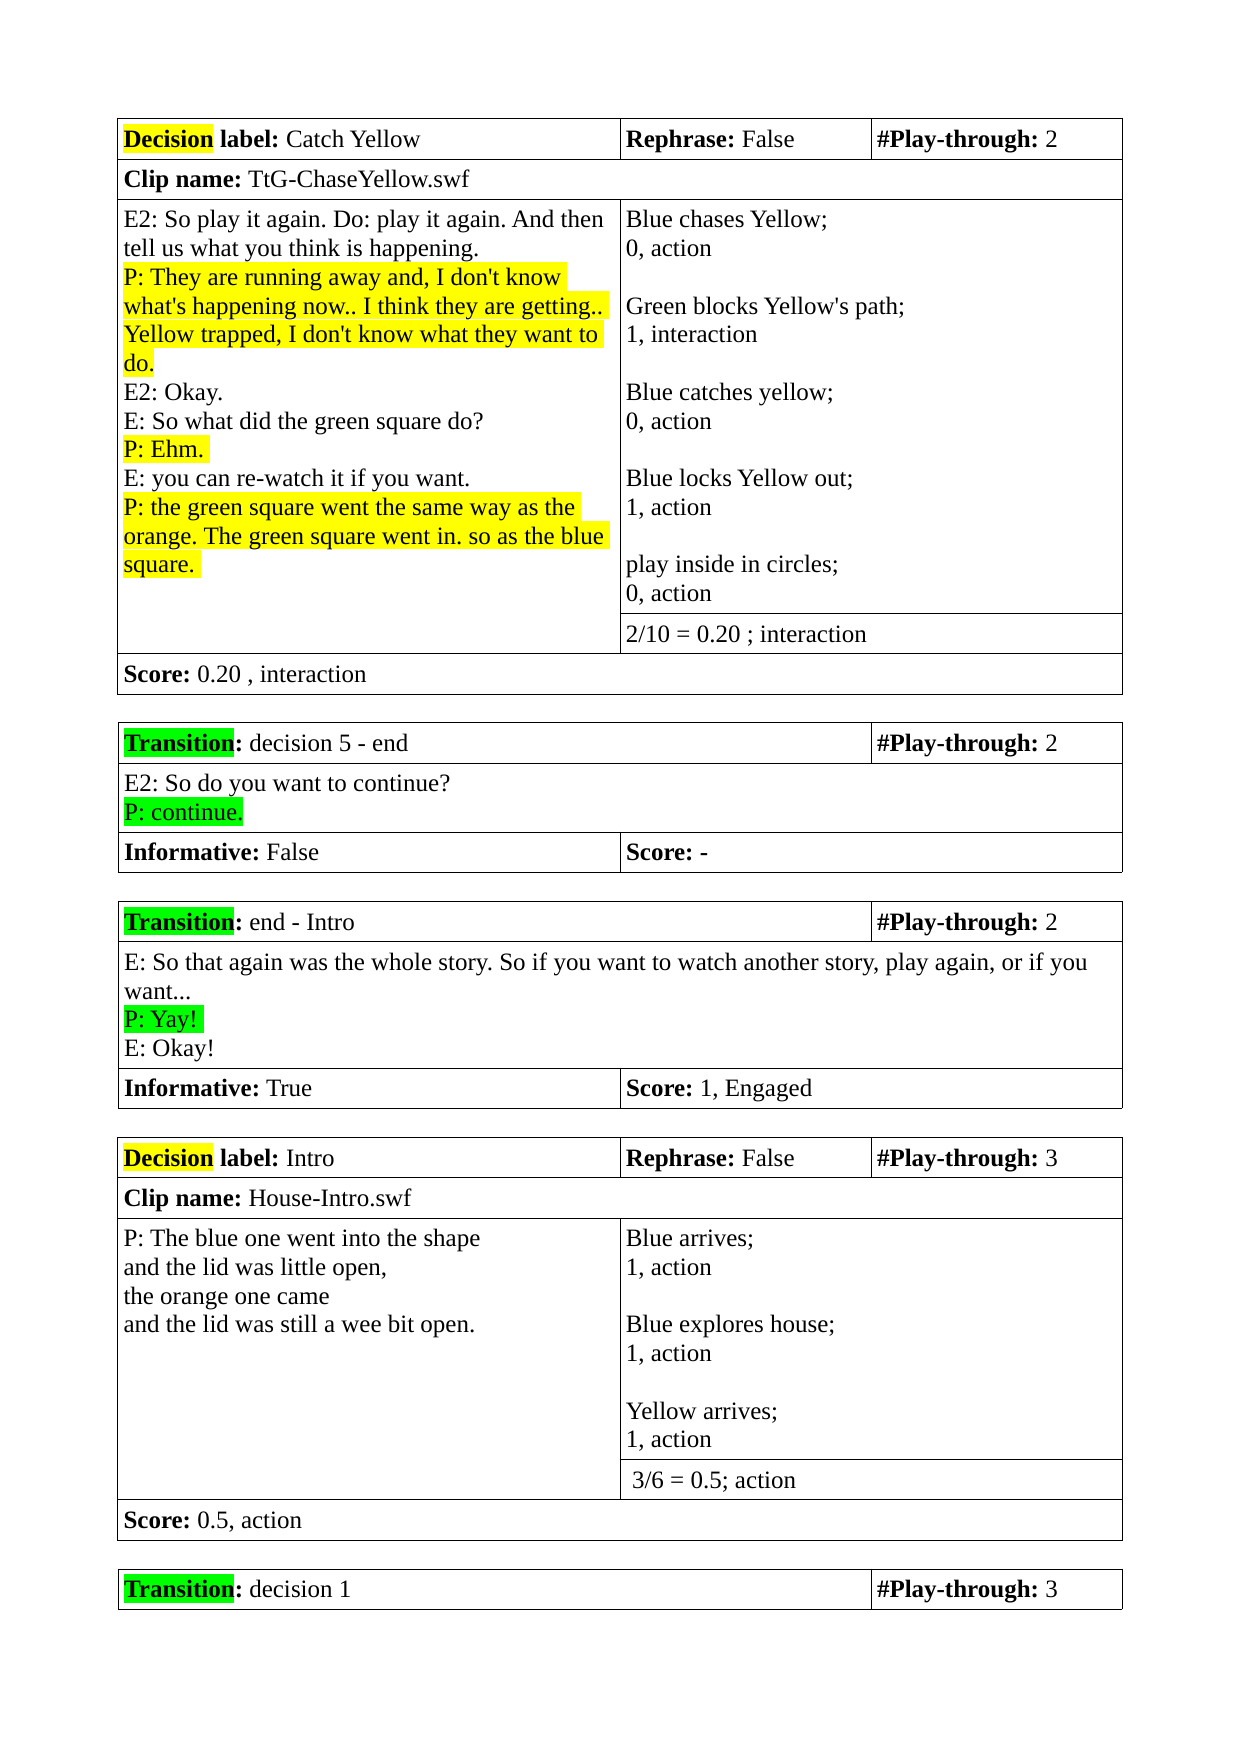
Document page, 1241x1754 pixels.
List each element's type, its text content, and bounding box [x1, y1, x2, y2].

table_header #Play-through: 3 [872, 1138, 1122, 1177]
table_cell Score: 0.5, action [118, 1500, 1122, 1540]
table_header #Play-through: 2 [872, 723, 1122, 763]
table_header Transition: decision 1 [119, 1570, 871, 1609]
table_header #Play-through: 3 [872, 1570, 1122, 1609]
table_cell P: The blue one went into the shape and the lid was little open, the orange one came and the lid was still a wee bit open. [118, 1219, 620, 1499]
table_cell 3/6 = 0.5; action [621, 1460, 1122, 1499]
table_header #Play-through: 2 [872, 902, 1122, 941]
table_cell Score: 1, Engaged [621, 1069, 1122, 1108]
table_cell Blue chases Yellow; 0, action Green blocks Yellow's path; 1, interaction Blue catches yellow; 0, action Blue locks Yellow out; 1, action play inside in circles; 0, action [621, 200, 1122, 613]
table_cell Clip name: TtG-ChaseYellow.swf [118, 160, 1122, 199]
table_header Decision label: Intro [118, 1138, 620, 1177]
table_header Rephrase: False [621, 119, 871, 158]
table_cell E2: So play it again. Do: play it again. And then tell us what you think is happening. P: They are running away and, I don't know what's happening now.. I think they are getting.. Yellow trapped, I don't know what they want to do. E2: Okay. E: So what did the green square do? P: Ehm. E: you can re-watch it if you want. P: the green square went the same way as the orange. The green square went in. so as the blue square. [118, 200, 620, 653]
table_cell 2/10 = 0.20 ; interaction [621, 614, 1122, 653]
table_cell Clip name: House-Intro.swf [118, 1178, 1122, 1217]
table_cell Score: 0.20 , interaction [118, 654, 1122, 693]
table_cell Blue arrives; 1, action Blue explores house; 1, action Yellow arrives; 1, action [621, 1219, 1122, 1459]
table_header Transition: end - Intro [119, 902, 871, 941]
table_cell Score: - [621, 833, 1122, 872]
table_cell E2: So do you want to continue? P: continue. [119, 764, 1122, 832]
table_header #Play-through: 2 [872, 119, 1122, 158]
table_cell E: So that again was the whole story. So if you want to watch another story, play again, or if you want... P: Yay! E: Okay! [119, 942, 1122, 1068]
table_cell Informative: True [119, 1069, 620, 1108]
table_header Transition: decision 5 - end [119, 723, 871, 763]
table_header Decision label: Catch Yellow [118, 119, 620, 158]
table_header Rephrase: False [621, 1138, 871, 1177]
table_cell Informative: False [119, 833, 620, 872]
